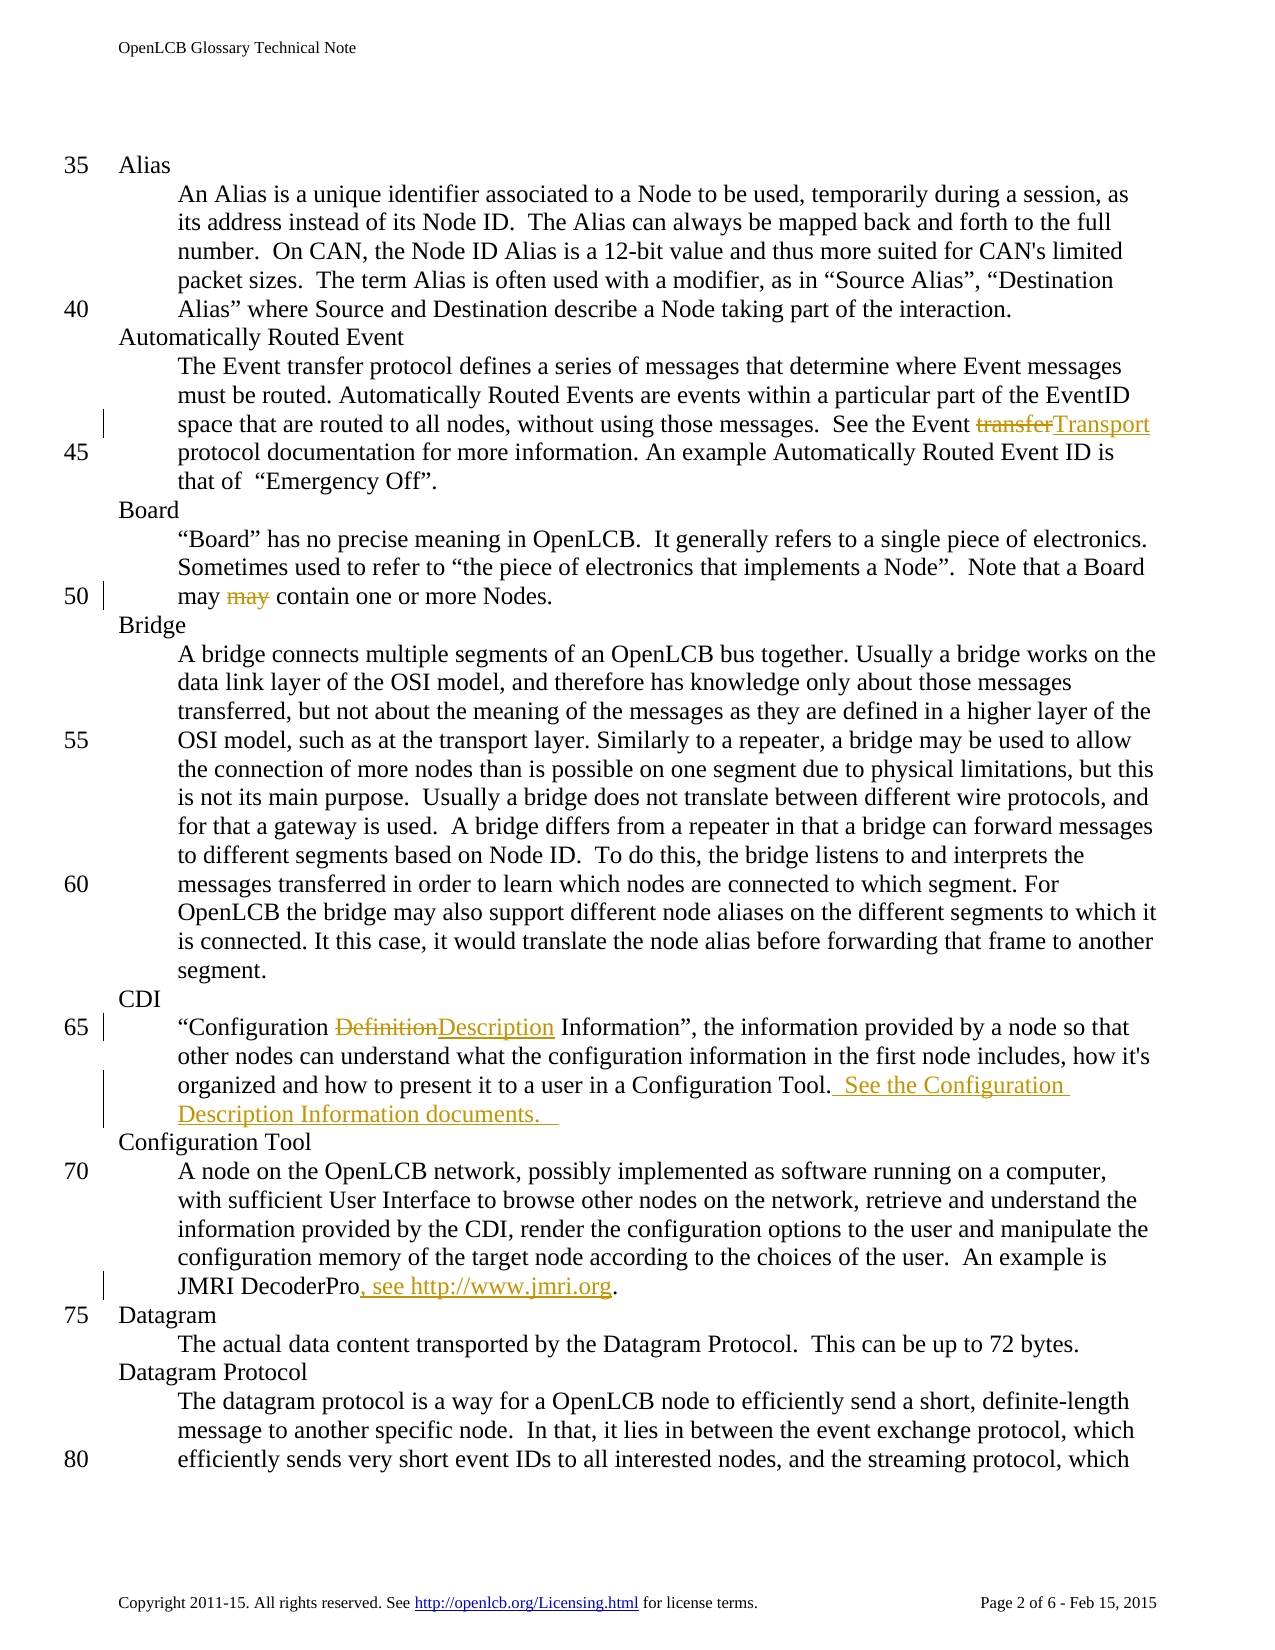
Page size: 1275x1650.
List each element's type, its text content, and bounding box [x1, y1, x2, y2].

subtitle CDI [118, 984, 1157, 1012]
subtitle Automatically Routed Event [118, 322, 1157, 351]
list “Board” has no precise meaning in OpenLCB. It generally refers to a single piece of electronics. Sometimes used to refer to “the piece of electronics that implements a Node”. Note that a Board may contain one or more Nodes. [177, 524, 1157, 610]
list The datagram protocol is a way for a OpenLCB node to efficiently send a short, definite-length message to another specific node. In that, it lies in between the event exchange protocol, which efficiently sends very short event IDs to all interested nodes, and the streaming protocol, which [177, 1386, 1157, 1472]
list A node on the OpenLCB network, possibly implemented as software running on a computer, with sufficient User Interface to browse other nodes on the network, retrieve and understand the information provided by the CDI, render the configuration options to the user and manipulate the configuration memory of the target node according to the choices of the user. An example is JMRI DecoderPro, see http://www.jmri.org. [177, 1156, 1157, 1300]
list An Alias is a unique identifier associated to a Node to be used, temporarily during a session, as its address instead of its Node ID. The Alias can always be mapped back and forth to the full number. On CAN, the Node ID Alias is a 12-bit value and thus more suited for CAN's limited packet sizes. The term Alias is often used with a modifier, as in “Source Alias”, “Destination Alias” where Source and Destination describe a Node taking part of the interaction. [177, 179, 1157, 322]
subtitle Alias [118, 150, 1157, 179]
list The Event transfer protocol defines a series of messages that determine where Event messages must be routed. Automatically Routed Events are events within a particular part of the EventID space that are routed to all nodes, without using those messages. See the Event Transport protocol documentation for more information. An example Automatically Routed Event ID is that of “Emergency Off”. [177, 351, 1157, 495]
subtitle Datagram [118, 1300, 1157, 1329]
subtitle Datagram Protocol [118, 1357, 1157, 1386]
subtitle Bridge [118, 610, 1157, 639]
list A bridge connects multiple segments of an OpenLCB bus together. Usually a bridge works on the data link layer of the OSI model, and therefore has knowledge only about those messages transferred, but not about the meaning of the messages as they are defined in a higher layer of the OSI model, such as at the transport layer. Similarly to a repeater, a bridge may be used to allow the connection of more nodes than is possible on one segment due to physical limitations, but this is not its main purpose. Usually a bridge does not translate between different wire protocols, and for that a gateway is used. A bridge differs from a repeater in that a bridge can forward messages to different segments based on Node ID. To do this, the bridge listens to and interprets the messages transferred in order to learn which nodes are connected to which segment. For OpenLCB the bridge may also support different node aliases on the different segments to which it is connected. It this case, it would translate the node alias before forwarding that frame to another segment. [177, 639, 1157, 984]
list The actual data content transported by the Datagram Protocol. This can be up to 72 bytes. [177, 1329, 1157, 1357]
subtitle Board [118, 495, 1157, 524]
list “Configuration Description Information”, the information provided by a node so that other nodes can understand what the configuration information in the first node includes, how it's organized and how to present it to a user in a Configuration Tool. See the Configuration Description Information documents. [177, 1012, 1157, 1127]
subtitle Configuration Tool [118, 1127, 1157, 1156]
